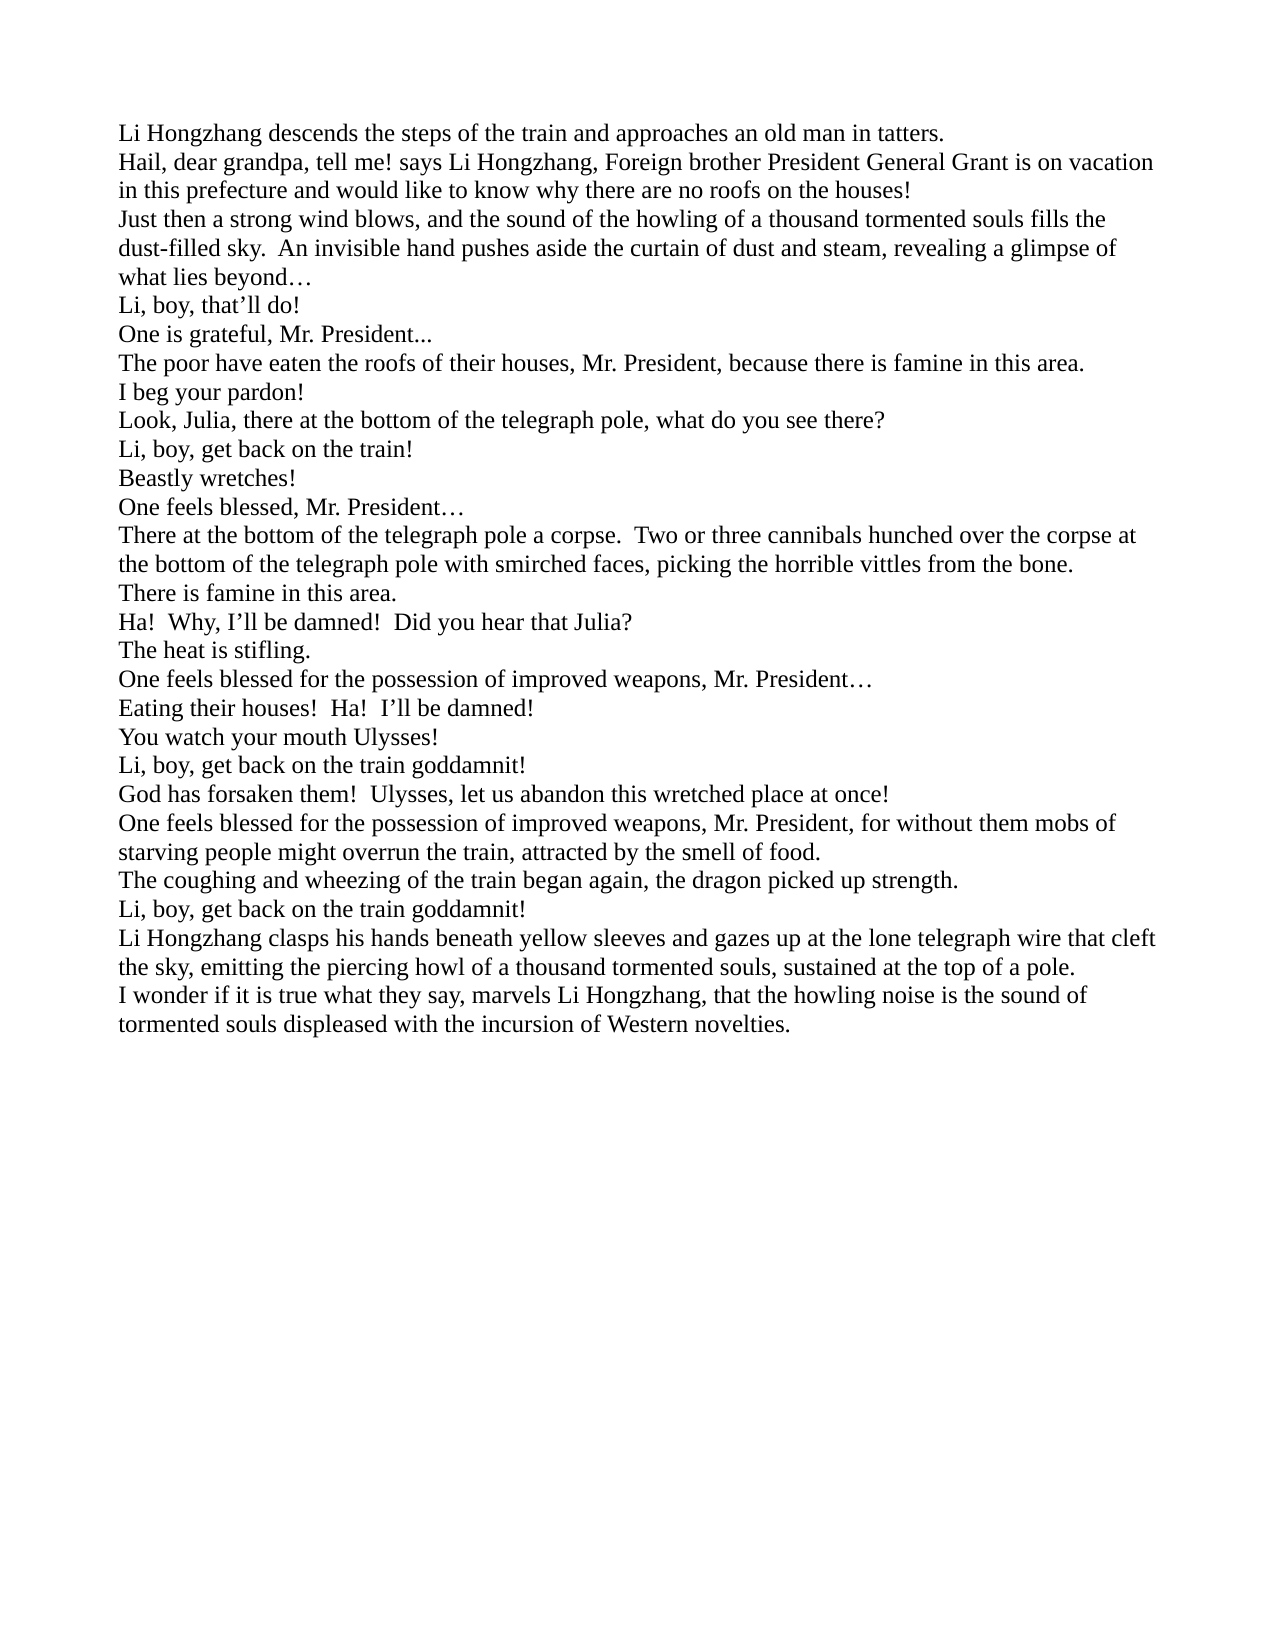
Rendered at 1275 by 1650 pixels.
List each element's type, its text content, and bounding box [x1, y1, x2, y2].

text Just then a strong wind blows, and the sound of the howling of a thousand tormented souls fills the dust-filled sky. An invisible hand pushes aside the curtain of dust and steam, revealing a glimpse of what lies beyond… [118, 204, 1157, 291]
text One feels blessed for the possession of improved weapons, Mr. President, for without them mobs of starving people might overrun the train, attracted by the smell of food. [118, 808, 1157, 866]
text There at the bottom of the telegraph pole a corpse. Two or three cannibals hunched over the corpse at the bottom of the telegraph pole with smirched faces, picking the horrible vittles from the bone. [118, 521, 1157, 578]
text Li Hongzhang clasps his hands beneath yellow sleeves and gazes up at the lone telegraph wire that cleft the sky, emitting the piercing howl of a thousand tormented souls, sustained at the top of a pole. [118, 923, 1157, 981]
text God has forsaken them! Ulysses, let us abandon this wretched place at once! [118, 779, 1157, 808]
text Hail, dear grandpa, tell me! says Li Hongzhang, Foreign brother President General Grant is on vacation in this prefecture and would like to know why there are no roofs on the houses! [118, 147, 1157, 204]
text One feels blessed, Mr. President… [118, 492, 1157, 521]
text One feels blessed for the possession of improved weapons, Mr. President… [118, 664, 1157, 693]
text Li, boy, that’ll do! [118, 291, 1157, 319]
text The heat is stifling. [118, 636, 1157, 664]
text Li, boy, get back on the train! [118, 434, 1157, 463]
text Li, boy, get back on the train goddamnit! [118, 751, 1157, 779]
text Look, Julia, there at the bottom of the telegraph pole, what do you see there? [118, 406, 1157, 434]
text Li, boy, get back on the train goddamnit! [118, 894, 1157, 923]
text Beastly wretches! [118, 463, 1157, 492]
text You watch your mouth Ulysses! [118, 722, 1157, 751]
text The poor have eaten the roofs of their houses, Mr. President, because there is famine in this area. [118, 348, 1157, 377]
text I wonder if it is true what they say, marvels Li Hongzhang, that the howling noise is the sound of tormented souls displeased with the incursion of Western novelties. [118, 981, 1157, 1038]
text There is famine in this area. [118, 578, 1157, 607]
text Ha! Why, I’ll be damned! Did you hear that Julia? [118, 607, 1157, 636]
text The coughing and wheezing of the train began again, the dragon picked up strength. [118, 866, 1157, 894]
text One is grateful, Mr. President... [118, 319, 1157, 348]
text I beg your pardon! [118, 377, 1157, 406]
text Li Hongzhang descends the steps of the train and approaches an old man in tatters. [118, 118, 1157, 147]
text Eating their houses! Ha! I’ll be damned! [118, 693, 1157, 722]
